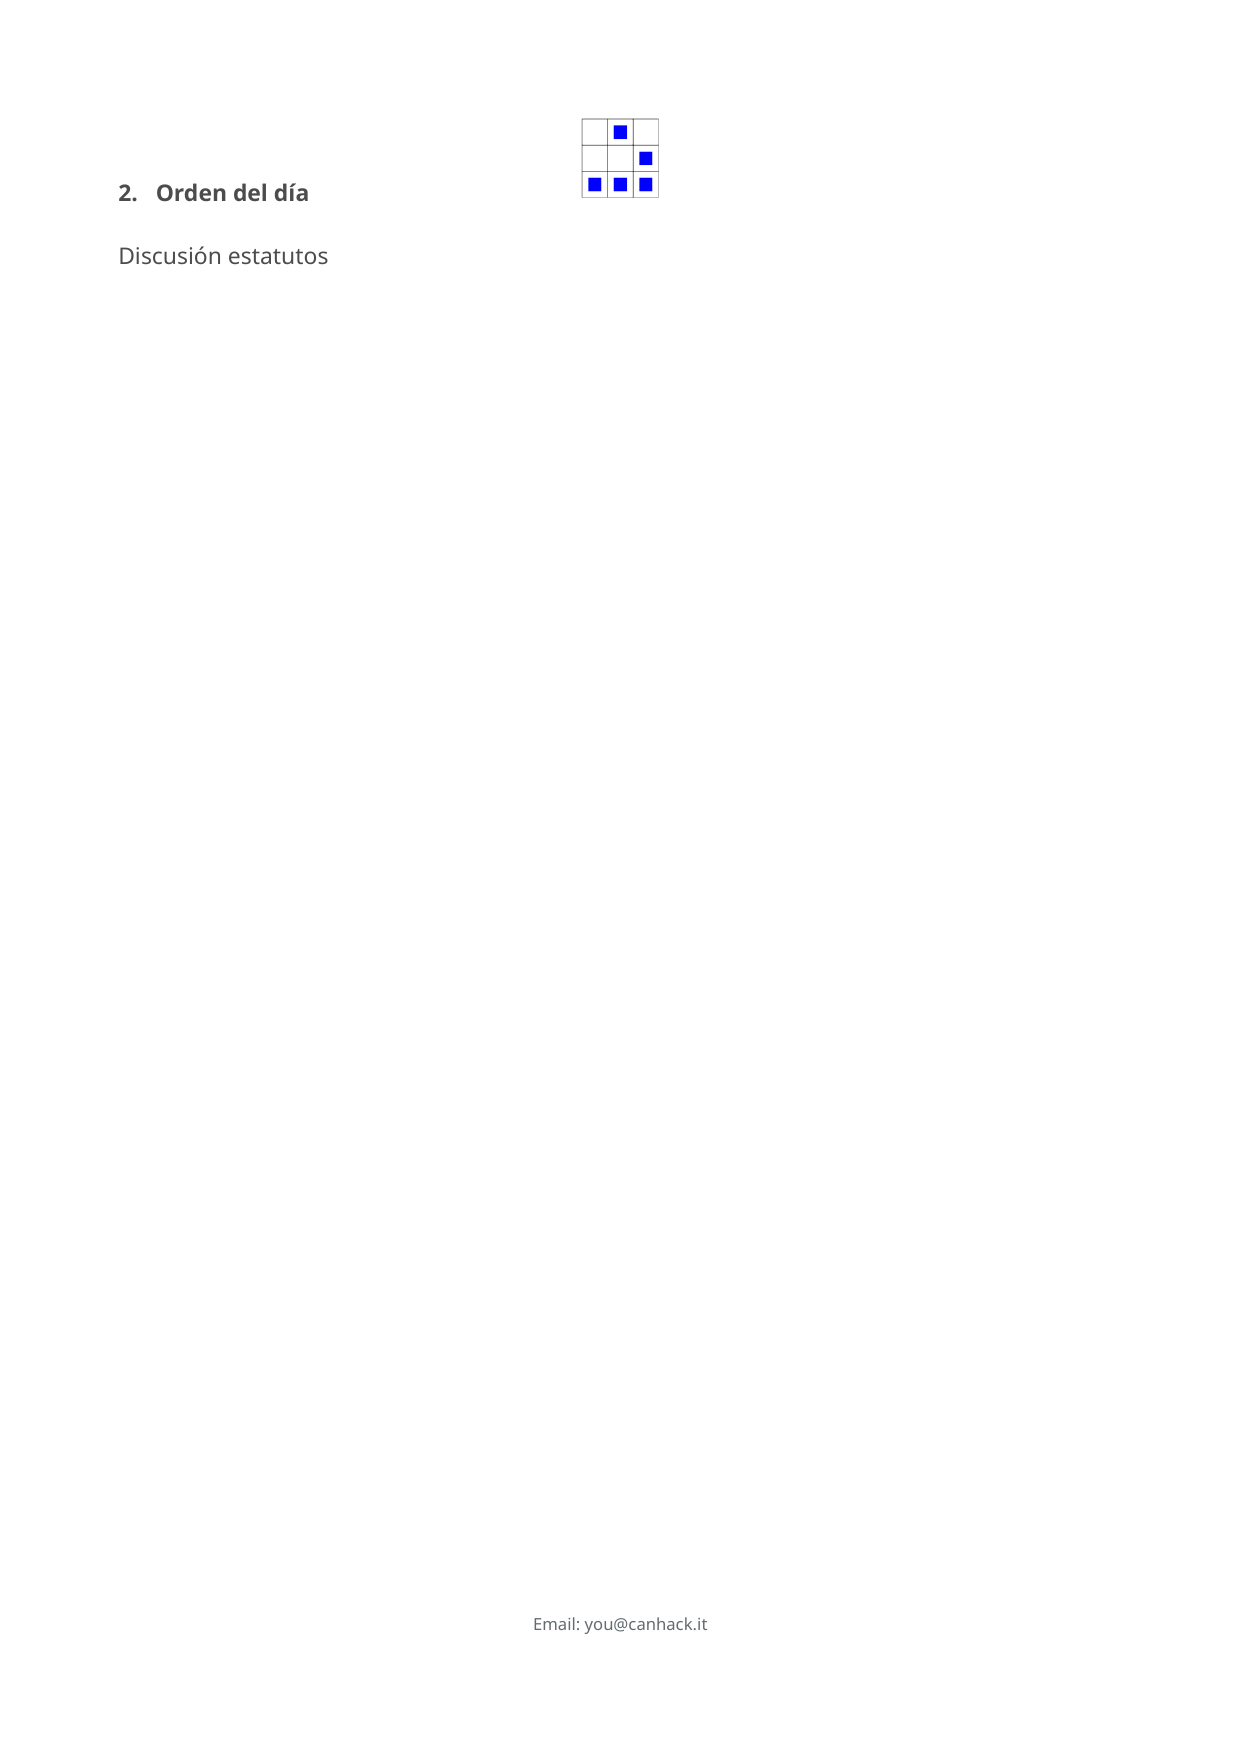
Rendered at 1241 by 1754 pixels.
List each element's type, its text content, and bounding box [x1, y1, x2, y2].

list Orden del día [118, 177, 1122, 208]
text Discusión estatutos [118, 239, 1122, 271]
picture [581, 118, 659, 198]
